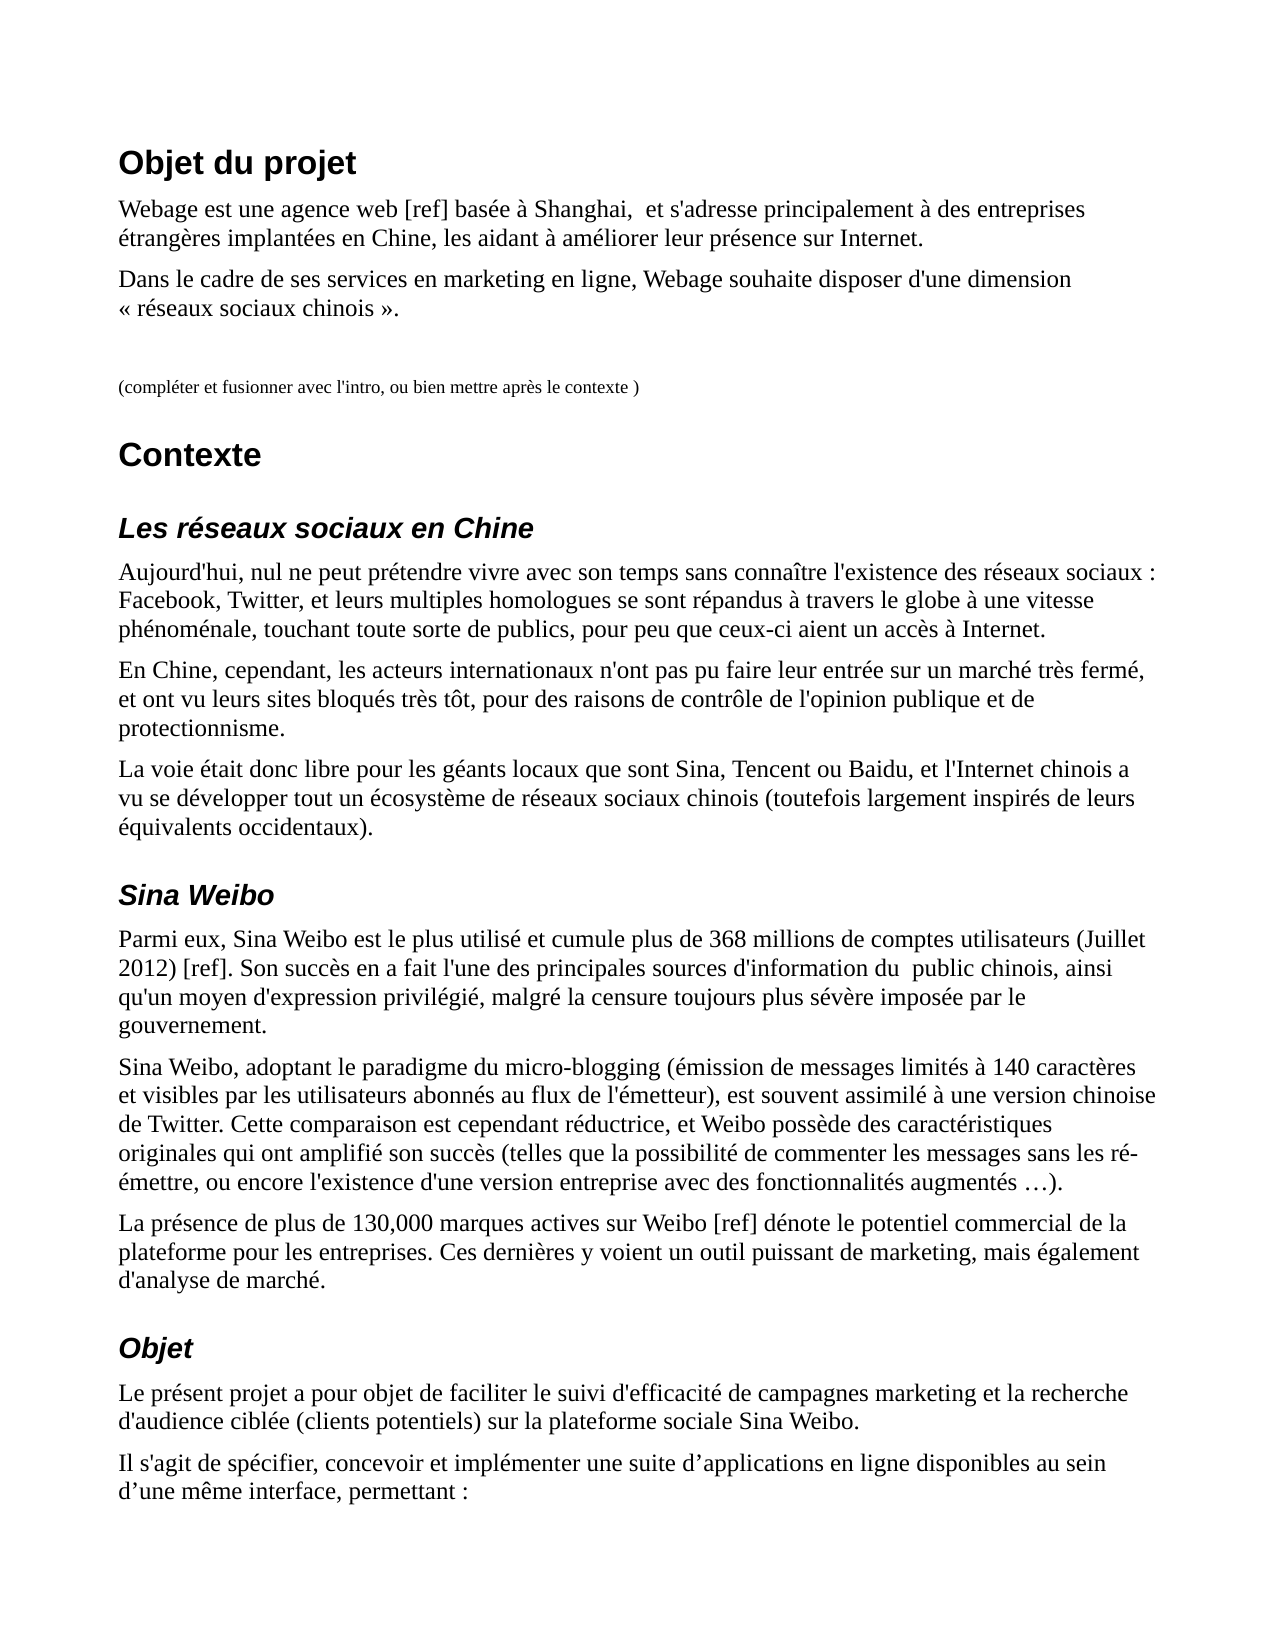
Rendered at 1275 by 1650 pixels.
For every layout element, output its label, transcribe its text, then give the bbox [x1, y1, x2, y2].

text La présence de plus de 130,000 marques actives sur Weibo [ref] dénote le potentiel commercial de la plateforme pour les entreprises. Ces dernières y voient un outil puissant de marketing, mais également d'analyse de marché. [118, 1208, 1157, 1294]
text Le présent projet a pour objet de faciliter le suivi d'efficacité de campagnes marketing et la recherche d'audience ciblée (clients potentiels) sur la plateforme sociale Sina Weibo. [118, 1378, 1157, 1435]
text (compléter et fusionner avec l'intro, ou bien mettre après le contexte ) [118, 376, 1157, 397]
text La voie était donc libre pour les géants locaux que sont Sina, Tencent ou Baidu, et l'Internet chinois a vu se développer tout un écosystème de réseaux sociaux chinois (toutefois largement inspirés de leurs équivalents occidentaux). [118, 754, 1157, 841]
text En Chine, cependant, les acteurs internationaux n'ont pas pu faire leur entrée sur un marché très fermé, et ont vu leurs sites bloqués très tôt, pour des raisons de contrôle de l'opinion publique et de protectionnisme. [118, 656, 1157, 742]
text Parmi eux, Sina Weibo est le plus utilisé et cumule plus de 368 millions de comptes utilisateurs (Juillet 2012) [ref]. Son succès en a fait l'une des principales sources d'information du public chinois, ainsi qu'un moyen d'expression privilégié, malgré la censure toujours plus sévère imposée par le gouvernement. [118, 924, 1157, 1039]
text Il s'agit de spécifier, concevoir et implémenter une suite d’applications en ligne disponibles au sein d’une même interface, permettant : [118, 1448, 1157, 1505]
subtitle Contexte [118, 434, 1157, 473]
text Webage est une agence web [ref] basée à Shanghai, et s'adresse principalement à des entreprises étrangères implantées en Chine, les aidant à améliorer leur présence sur Internet. [118, 194, 1157, 252]
subtitle Objet du projet [118, 143, 1157, 182]
text Aujourd'hui, nul ne peut prétendre vivre avec son temps sans connaître l'existence des réseaux sociaux : Facebook, Twitter, et leurs multiples homologues se sont répandus à travers le globe à une vitesse phénoménale, touchant toute sorte de publics, pour peu que ceux-ci aient un accès à Internet. [118, 557, 1157, 643]
subtitle Objet [118, 1332, 1157, 1365]
text Dans le cadre de ses services en marketing en ligne, Webage souhaite disposer d'une dimension « réseaux sociaux chinois ». [118, 264, 1157, 322]
subtitle Sina Weibo [118, 878, 1157, 912]
subtitle Les réseaux sociaux en Chine [118, 511, 1157, 544]
text Sina Weibo, adoptant le paradigme du micro-blogging (émission de messages limités à 140 caractères et visibles par les utilisateurs abonnés au flux de l'émetteur), est souvent assimilé à une version chinoise de Twitter. Cette comparaison est cependant réductrice, et Weibo possède des caractéristiques originales qui ont amplifié son succès (telles que la possibilité de commenter les messages sans les ré-émettre, ou encore l'existence d'une version entreprise avec des fonctionnalités augmentés …). [118, 1052, 1157, 1195]
